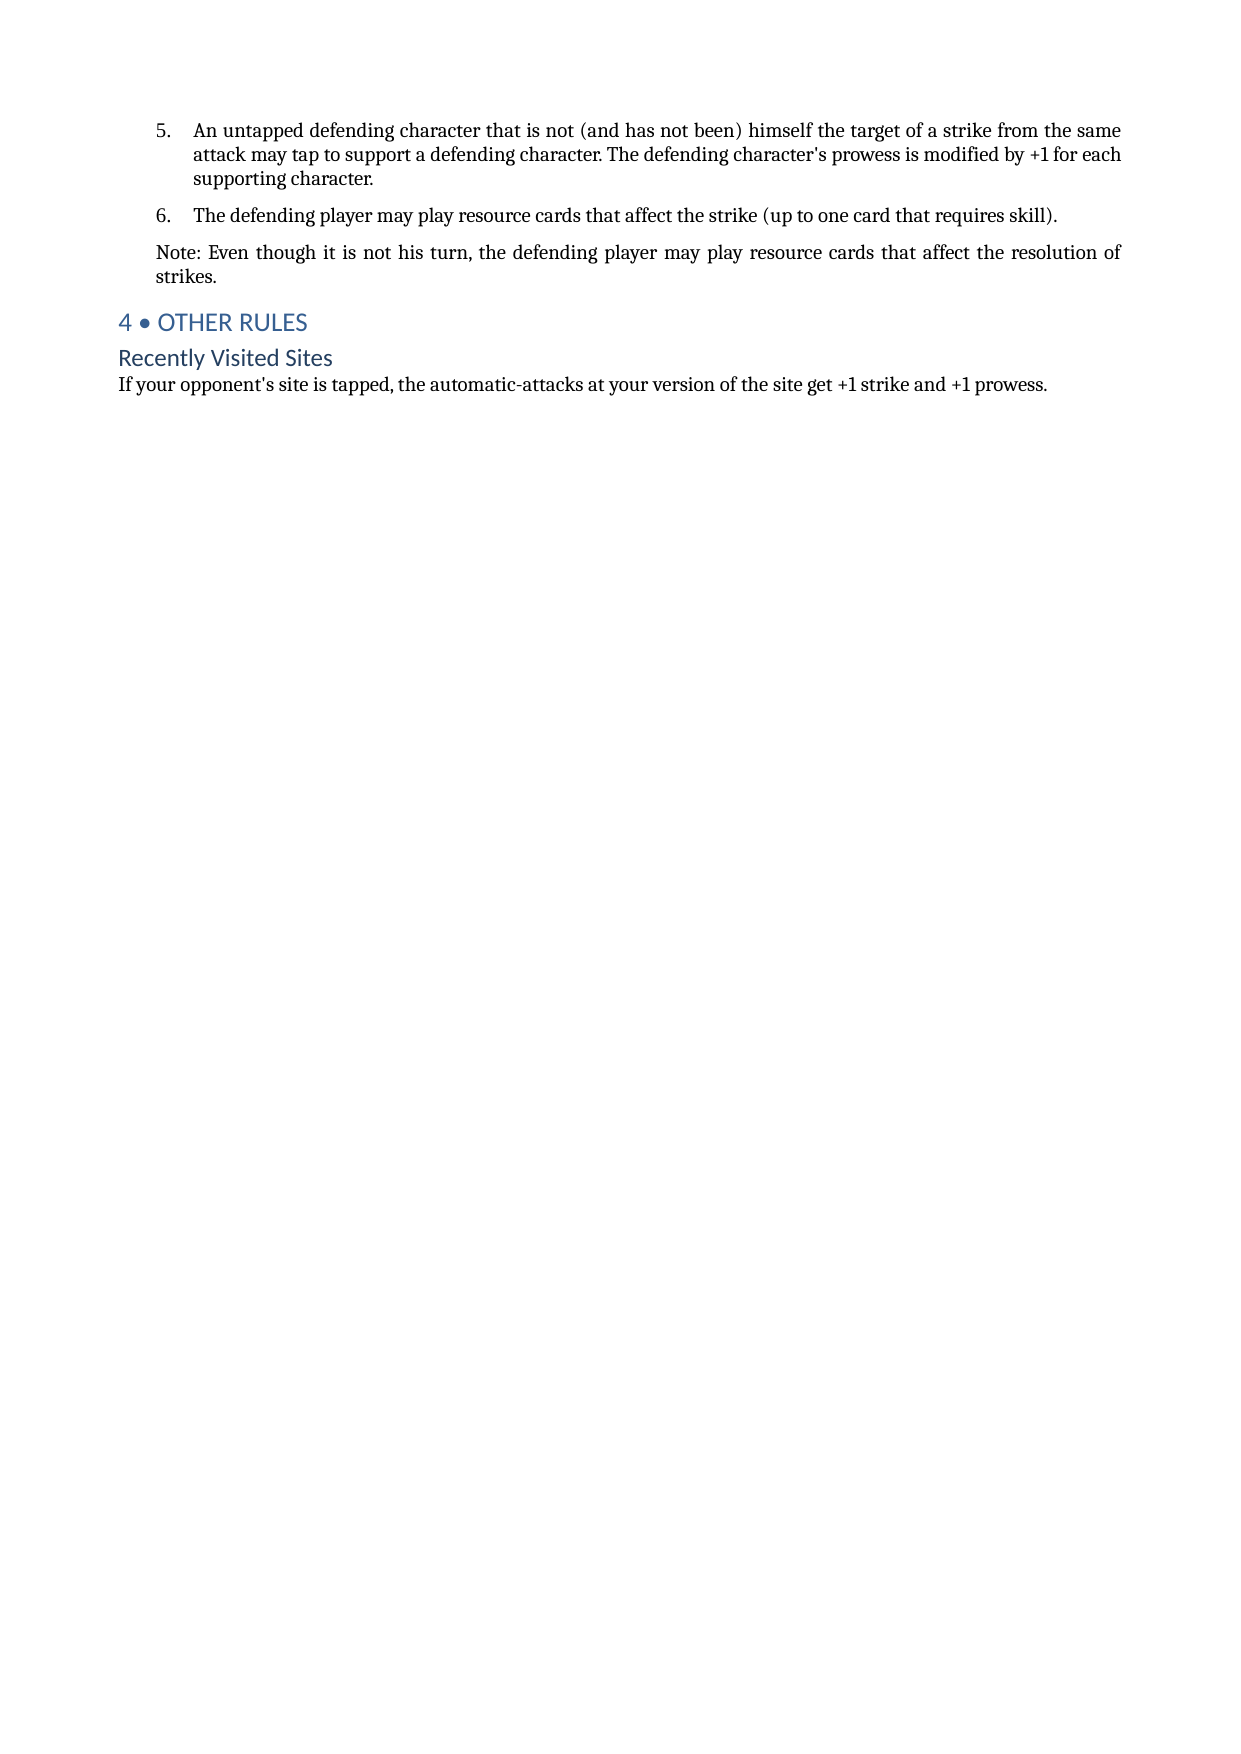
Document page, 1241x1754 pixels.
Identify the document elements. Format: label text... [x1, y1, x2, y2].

subtitle 4 • OTHER RULES [118, 305, 1122, 338]
text Note: Even though it is not his turn, the defending player may play resource cards that affect the resolution of strikes. [156, 240, 1122, 288]
list An untapped defending character that is not (and has not been) himself the target of a strike from the same attack may tap to support a defending character. The defending character's prowess is modified by +1 for each supporting character. [156, 118, 1122, 191]
list The defending player may play resource cards that affect the strike (up to one card that requires skill). [156, 203, 1122, 228]
text If your opponent's site is tapped, the automatic-attacks at your version of the site get +1 strike and +1 prowess. [118, 373, 1122, 397]
subtitle Recently Visited Sites [118, 342, 1122, 373]
